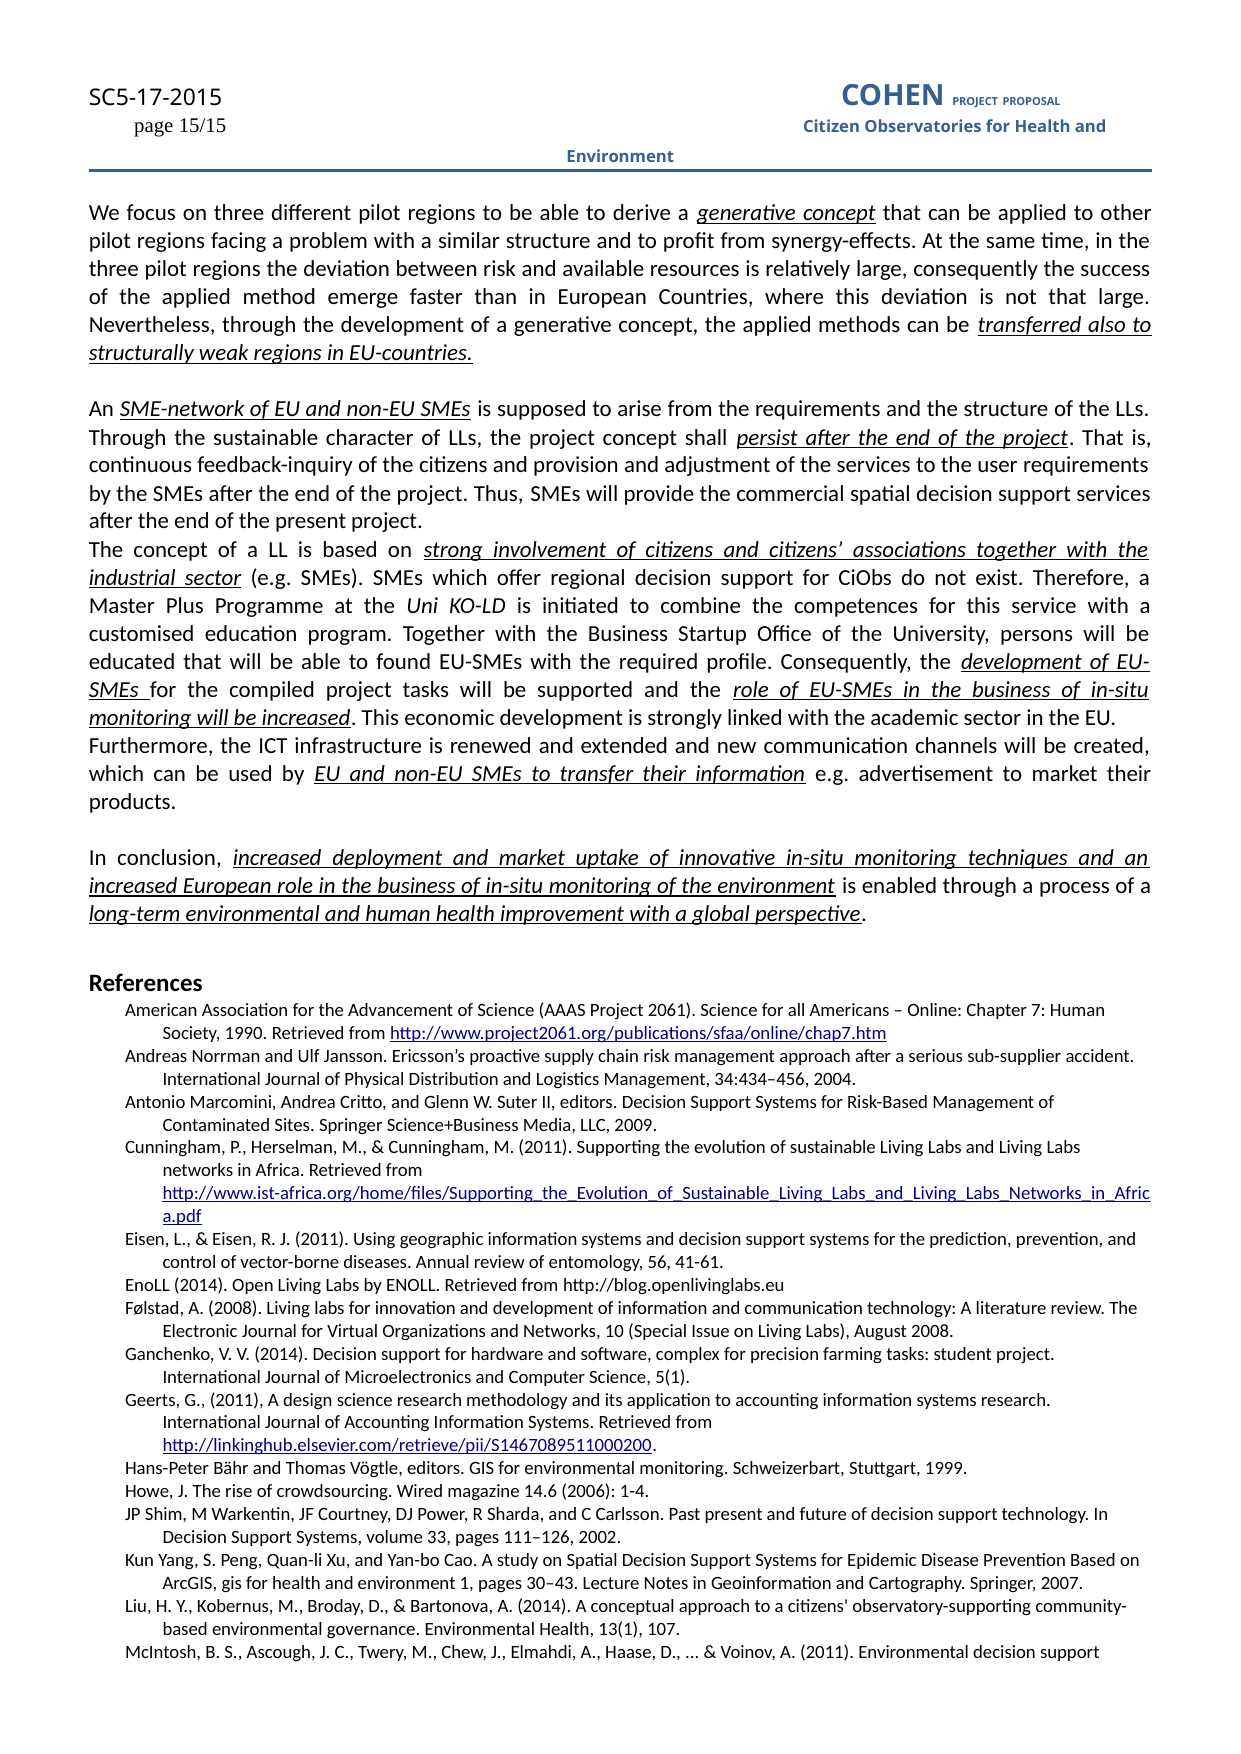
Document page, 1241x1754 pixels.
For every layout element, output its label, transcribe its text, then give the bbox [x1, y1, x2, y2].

text JP Shim, M Warkentin, JF Courtney, DJ Power, R Sharda, and C Carlsson. Past present and future of decision support technology. In Decision Support Systems, volume 33, pages 111–126, 2002. [125, 1502, 1152, 1548]
text EnoLL (2014). Open Living Labs by ENOLL. Retrieved from http://blog.openlivinglabs.eu [125, 1273, 1152, 1296]
text In conclusion, increased deployment and market uptake of innovative in-situ monitoring techniques and an increased European role in the business of in-situ monitoring of the environment is enabled through a process of a long-term environmental and human health improvement with a global perspective. [88, 843, 1152, 927]
text Geerts, G., (2011), A design science research methodology and its application to accounting information systems research. International Journal of Accounting Information Systems. Retrieved from http://linkinghub.elsevier.com/retrieve/pii/S1467089511000200. [125, 1388, 1152, 1456]
list References [88, 968, 1152, 998]
text Cunningham, P., Herselman, M., & Cunningham, M. (2011). Supporting the evolution of sustainable Living Labs and Living Labs networks in Africa. Retrieved from http://www.ist-africa.org/home/files/Supporting_the_Evolution_of_Sustainable_Living_Labs_and_Living_Labs_Networks_in_Africa.pdf [125, 1136, 1152, 1227]
text Antonio Marcomini, Andrea Critto, and Glenn W. Suter II, editors. Decision Support Systems for Risk-Based Management of Contaminated Sites. Springer Science+Business Media, LLC, 2009. [125, 1090, 1152, 1136]
text American Association for the Advancement of Science (AAAS Project 2061). Science for all Americans – Online: Chapter 7: Human Society, 1990. Retrieved from http://www.project2061.org/publications/sfaa/online/chap7.htm [125, 998, 1152, 1044]
text Kun Yang, S. Peng, Quan-li Xu, and Yan-bo Cao. A study on Spatial Decision Support Systems for Epidemic Disease Prevention Based on ArcGIS, gis for health and environment 1, pages 30–43. Lecture Notes in Geoinformation and Cartography. Springer, 2007. [125, 1548, 1152, 1594]
text Furthermore, the ICT infrastructure is renewed and extended and new communication channels will be created, which can be used by EU and non-EU SMEs to transfer their information e.g. advertisement to market their products. [88, 731, 1152, 815]
text Andreas Norrman and Ulf Jansson. Ericsson’s proactive supply chain risk management approach after a serious sub-supplier accident. International Journal of Physical Distribution and Logistics Management, 34:434–456, 2004. [125, 1044, 1152, 1090]
text Ganchenko, V. V. (2014). Decision support for hardware and software, complex for precision farming tasks: student project. International Journal of Microelectronics and Computer Science, 5(1). [125, 1342, 1152, 1388]
text Eisen, L., & Eisen, R. J. (2011). Using geographic information systems and decision support systems for the prediction, prevention, and control of vector-borne diseases. Annual review of entomology, 56, 41-61. [125, 1227, 1152, 1273]
text An SME-network of EU and non-EU SMEs is supposed to arise from the requirements and the structure of the LLs. Through the sustainable character of LLs, the project concept shall persist after the end of the project. That is, continuous feedback-inquiry of the citizens and provision and adjustment of the services to the user requirements by the SMEs after the end of the project. Thus, SMEs will provide the commercial spatial decision support services after the end of the present project. [88, 394, 1152, 535]
text The concept of a LL is based on strong involvement of citizens and citizens’ associations together with the industrial sector (e.g. SMEs). SMEs which offer regional decision support for CiObs do not exist. Therefore, a Master Plus Programme at the Uni KO-LD is initiated to combine the competences for this service with a customised education program. Together with the Business Startup Office of the University, persons will be educated that will be able to found EU-SMEs with the required profile. Consequently, the development of EU-SMEs for the compiled project tasks will be supported and the role of EU-SMEs in the business of in-situ monitoring will be increased. This economic development is strongly linked with the academic sector in the EU. [88, 535, 1152, 731]
text Liu, H. Y., Kobernus, M., Broday, D., & Bartonova, A. (2014). A conceptual approach to a citizens' observatory-supporting community-based environmental governance. Environmental Health, 13(1), 107. [125, 1594, 1152, 1640]
text Følstad, A. (2008). Living labs for innovation and development of information and communication technology: A literature review. The Electronic Journal for Virtual Organizations and Networks, 10 (Special Issue on Living Labs), August 2008. [125, 1296, 1152, 1342]
text Hans-Peter Bähr and Thomas Vögtle, editors. GIS for environmental monitoring. Schweizerbart, Stuttgart, 1999. [125, 1456, 1152, 1479]
text Howe, J. The rise of crowdsourcing. Wired magazine 14.6 (2006): 1-4. [125, 1479, 1152, 1502]
text We focus on three different pilot regions to be able to derive a generative concept that can be applied to other pilot regions facing a problem with a similar structure and to profit from synergy-effects. At the same time, in the three pilot regions the deviation between risk and available resources is relatively large, consequently the success of the applied method emerge faster than in European Countries, where this deviation is not that large. Nevertheless, through the development of a generative concept, the applied methods can be transferred also to structurally weak regions in EU-countries. [88, 198, 1152, 367]
text McIntosh, B. S., Ascough, J. C., Twery, M., Chew, J., Elmahdi, A., Haase, D., ... & Voinov, A. (2011). Environmental decision support [125, 1640, 1152, 1663]
